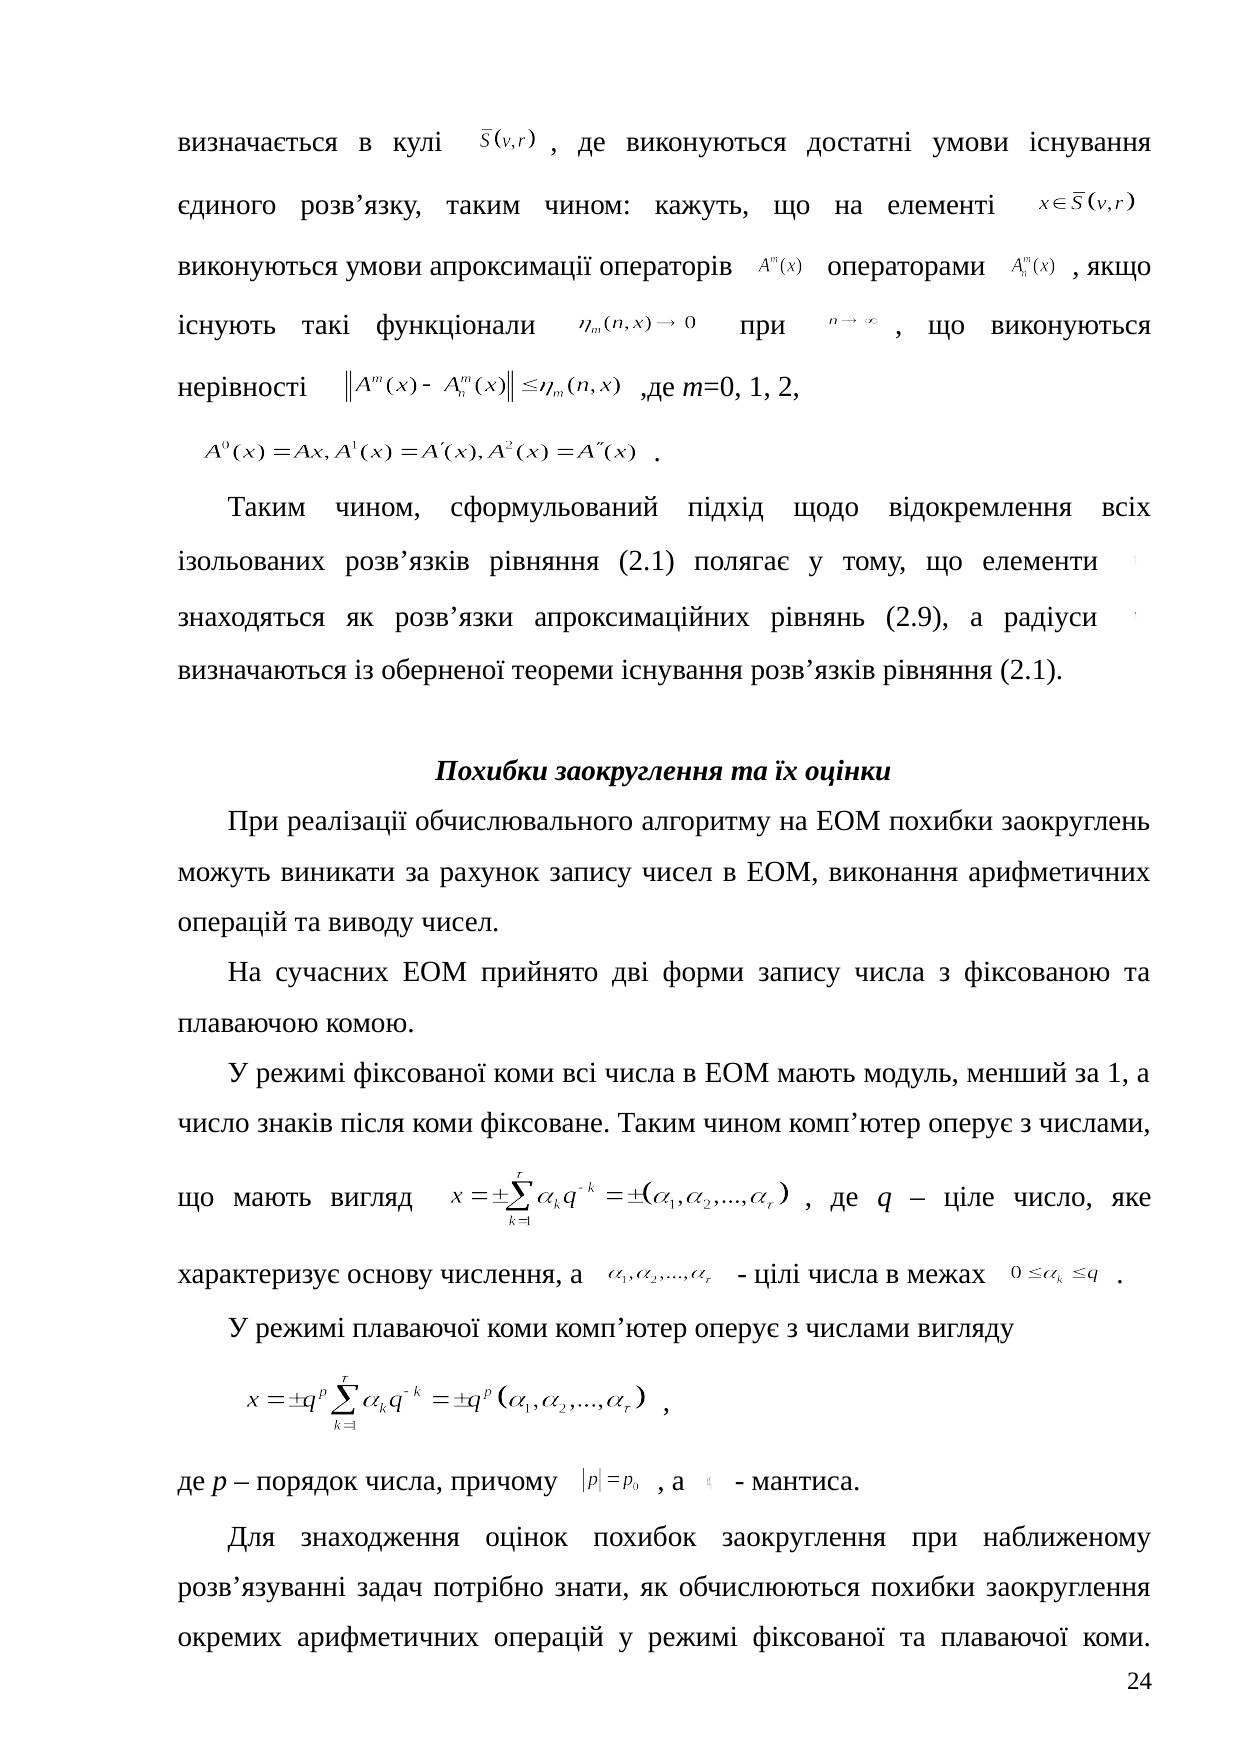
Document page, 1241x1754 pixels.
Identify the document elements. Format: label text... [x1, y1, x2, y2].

text При реалізації обчислювального алгоритму на ЕОМ похибки заокруглень можуть виникати за рахунок запису чисел в ЕОМ, виконання арифметичних операцій та виводу чисел. [177, 803, 1152, 938]
text У режимі фіксованої коми всі числа в ЕОМ мають модуль, менший за 1, а число знаків після коми фіксоване. Таким чином комп’ютер оперує з числами, що мають вигляд , де q – ціле число, яке характеризує основу числення, а - цілі числа в межах . [177, 1055, 1152, 1293]
text , а - мантиса. [657, 1458, 1152, 1502]
text визначається в кулі , де виконуються достатні умови існування єдиного розв’язку, таким чином: кажуть, що на елементі виконуються умови апроксимації операторів операторами , якщо існують такі функціонали при , що виконуються нерівності ,де m=0, 1, 2, [177, 118, 1152, 412]
text [177, 429, 184, 473]
text Для знаходження оцінок похибок заокруглення при наближеному розв’язуванні задач потрібно знати, як обчислюються похибки заокруглення окремих арифметичних операцій у режимі фіксованої та плаваючої коми. [177, 1519, 1152, 1653]
text На сучасних ЕОМ прийнято дві форми запису числа з фіксованою та плаваючою комою. [177, 954, 1152, 1038]
text . [653, 429, 1152, 473]
text , [663, 1360, 1152, 1442]
text [177, 1360, 227, 1442]
text Похибки заокруглення та їх оцінки [177, 753, 1152, 787]
text де p – порядок числа, причому [177, 1458, 565, 1502]
text У режимі плаваючої коми комп’ютер оперує з числами вигляду [177, 1310, 1152, 1343]
text Таким чином, сформульований підхід щодо відокремлення всіх ізольованих розв’язків рівняння (2.1) полягає у тому, що елементи знаходяться як розв’язки апроксимаційних рівнянь (2.9), а радіуси визначаються із оберненої теореми існування розв’язків рівняння (2.1). [177, 489, 1152, 686]
